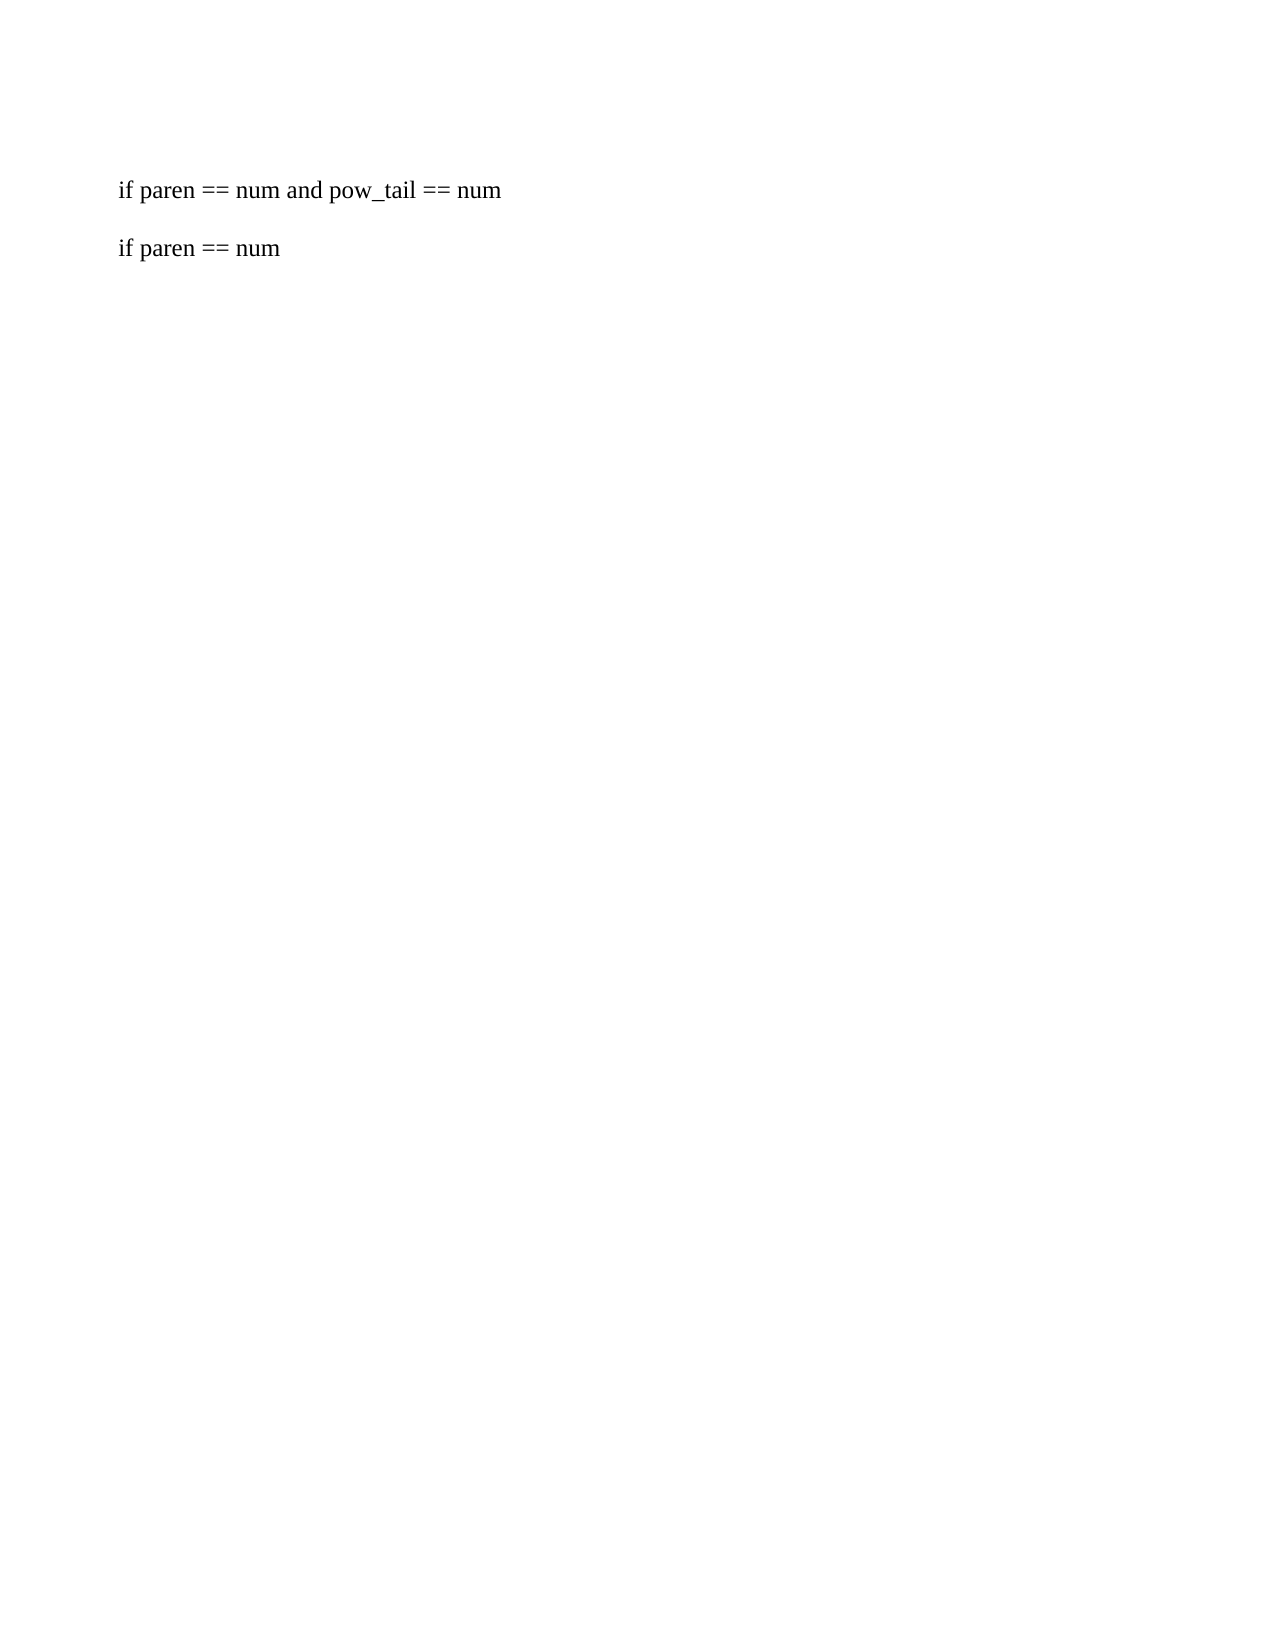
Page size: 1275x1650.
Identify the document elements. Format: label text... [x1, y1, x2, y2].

text if paren == num and pow_tail == num [118, 176, 1157, 204]
text if paren == num [118, 233, 1157, 262]
